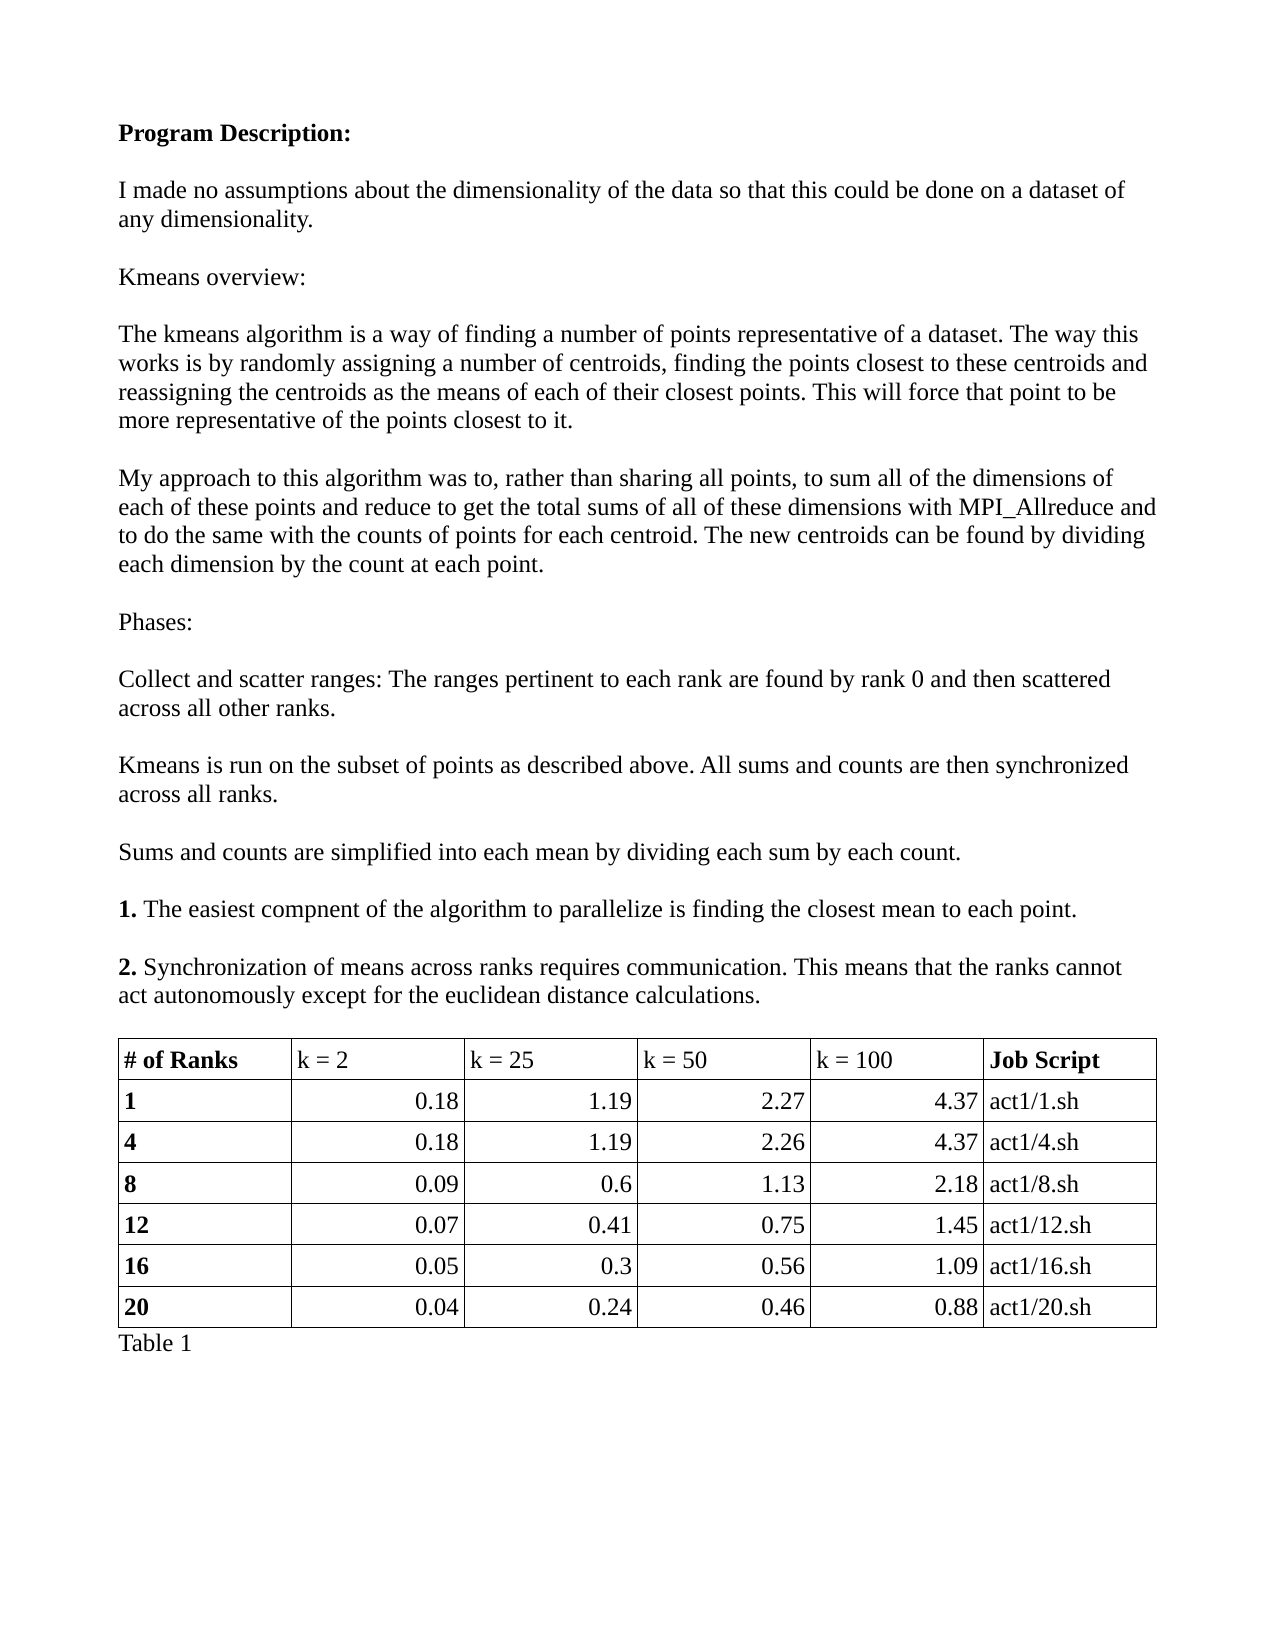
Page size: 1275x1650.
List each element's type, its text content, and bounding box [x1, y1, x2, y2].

table_cell 4.37 [811, 1080, 983, 1121]
table_cell act1/20.sh [984, 1287, 1156, 1327]
table_cell 1.19 [465, 1122, 637, 1162]
table_cell 0.56 [638, 1245, 810, 1286]
table_cell 0.46 [638, 1287, 810, 1327]
table_header k = 100 [811, 1039, 983, 1079]
table_cell 0.6 [465, 1163, 637, 1203]
table_cell 0.75 [638, 1204, 810, 1244]
table_cell 12 [119, 1204, 291, 1244]
table_cell 1 [119, 1080, 291, 1121]
table_cell 20 [119, 1287, 291, 1327]
table_cell 0.24 [465, 1287, 637, 1327]
table_cell 4 [119, 1122, 291, 1162]
table_cell 0.05 [292, 1245, 464, 1286]
table_header # of Ranks [119, 1039, 291, 1079]
table_cell 4.37 [811, 1122, 983, 1162]
table_cell 1.09 [811, 1245, 983, 1286]
text The kmeans algorithm is a way of finding a number of points representative of a dataset. The way this works is by randomly assigning a number of centroids, finding the points closest to these centroids and reassigning the centroids as the means of each of their closest points. This will force that point to be more representative of the points closest to it. [118, 319, 1157, 434]
table_cell 2.18 [811, 1163, 983, 1203]
table_cell act1/16.sh [984, 1245, 1156, 1286]
table_cell 0.04 [292, 1287, 464, 1327]
table_cell 0.07 [292, 1204, 464, 1244]
text Kmeans is run on the subset of points as described above. All sums and counts are then synchronized across all ranks. [118, 751, 1157, 808]
table_cell 0.41 [465, 1204, 637, 1244]
table_cell 0.18 [292, 1122, 464, 1162]
text I made no assumptions about the dimensionality of the data so that this could be done on a dataset of any dimensionality. [118, 176, 1157, 233]
table_cell 1.45 [811, 1204, 983, 1244]
table_cell 1.13 [638, 1163, 810, 1203]
text Program Description: [118, 118, 1157, 147]
table_cell 2.27 [638, 1080, 810, 1121]
table_cell 0.09 [292, 1163, 464, 1203]
text Sums and counts are simplified into each mean by dividing each sum by each count. [118, 837, 1157, 866]
table_cell 0.3 [465, 1245, 637, 1286]
text Kmeans overview: [118, 262, 1157, 291]
text My approach to this algorithm was to, rather than sharing all points, to sum all of the dimensions of each of these points and reduce to get the total sums of all of these dimensions with MPI_Allreduce and to do the same with the counts of points for each centroid. The new centroids can be found by dividing each dimension by the count at each point. [118, 463, 1157, 578]
table_cell act1/12.sh [984, 1204, 1156, 1244]
table_header k = 2 [292, 1039, 464, 1079]
table_cell 1.19 [465, 1080, 637, 1121]
table_header k = 25 [465, 1039, 637, 1079]
text 1. The easiest compnent of the algorithm to parallelize is finding the closest mean to each point. [118, 894, 1157, 923]
table_header Job Script [984, 1039, 1156, 1079]
table_cell act1/8.sh [984, 1163, 1156, 1203]
text 2. Synchronization of means across ranks requires communication. This means that the ranks cannot act autonomously except for the euclidean distance calculations. [118, 952, 1157, 1009]
text Table 1 [118, 1328, 1157, 1357]
table_cell 16 [119, 1245, 291, 1286]
table_cell 0.88 [811, 1287, 983, 1327]
table_cell 2.26 [638, 1122, 810, 1162]
table_cell act1/1.sh [984, 1080, 1156, 1121]
table_cell 8 [119, 1163, 291, 1203]
table_cell 0.18 [292, 1080, 464, 1121]
text Phases: [118, 607, 1157, 636]
table_header k = 50 [638, 1039, 810, 1079]
text Collect and scatter ranges: The ranges pertinent to each rank are found by rank 0 and then scattered across all other ranks. [118, 664, 1157, 722]
table_cell act1/4.sh [984, 1122, 1156, 1162]
